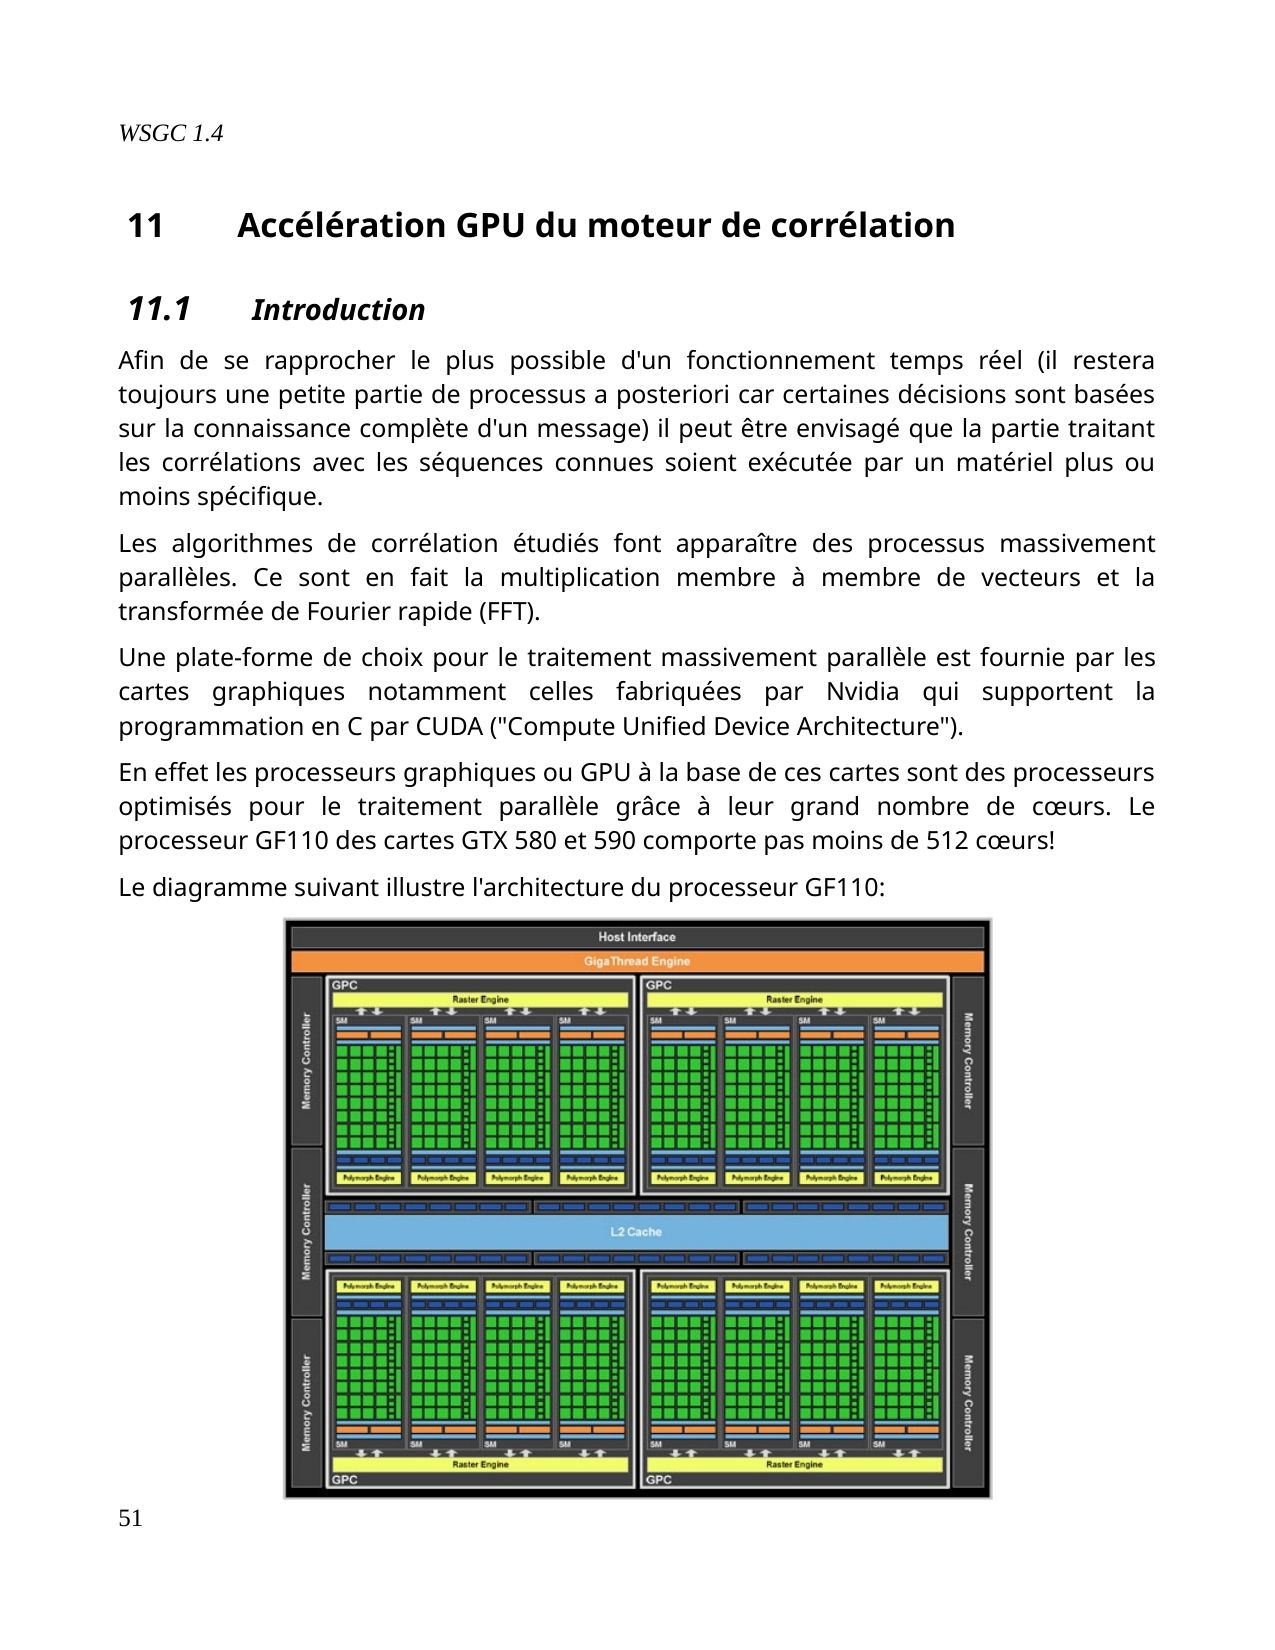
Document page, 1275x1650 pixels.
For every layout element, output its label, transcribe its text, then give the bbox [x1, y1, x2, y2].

text Le diagramme suivant illustre l'architecture du processeur GF110: [118, 869, 1157, 903]
subtitle Accélération GPU du moteur de corrélation [118, 201, 1157, 247]
picture [281, 916, 994, 1501]
text Une plate-forme de choix pour le traitement massivement parallèle est fournie par les cartes graphiques notamment celles fabriquées par Nvidia qui supportent la programmation en C par CUDA ("Compute Unified Device Architecture"). [118, 640, 1157, 742]
text Afin de se rapprocher le plus possible d'un fonctionnement temps réel (il restera toujours une petite partie de processus a posteriori car certaines décisions sont basées sur la connaissance complète d'un message) il peut être envisagé que la partie traitant les corrélations avec les séquences connues soient exécutée par un matériel plus ou moins spécifique. [118, 342, 1157, 513]
subtitle Introduction [118, 284, 1157, 330]
text Les algorithmes de corrélation étudiés font apparaître des processus massivement parallèles. Ce sont en fait la multiplication membre à membre de vecteurs et la transformée de Fourier rapide (FFT). [118, 525, 1157, 627]
text En effet les processeurs graphiques ou GPU à la base de ces cartes sont des processeurs optimisés pour le traitement parallèle grâce à leur grand nombre de cœurs. Le processeur GF110 des cartes GTX 580 et 590 comporte pas moins de 512 cœurs! [118, 755, 1157, 857]
